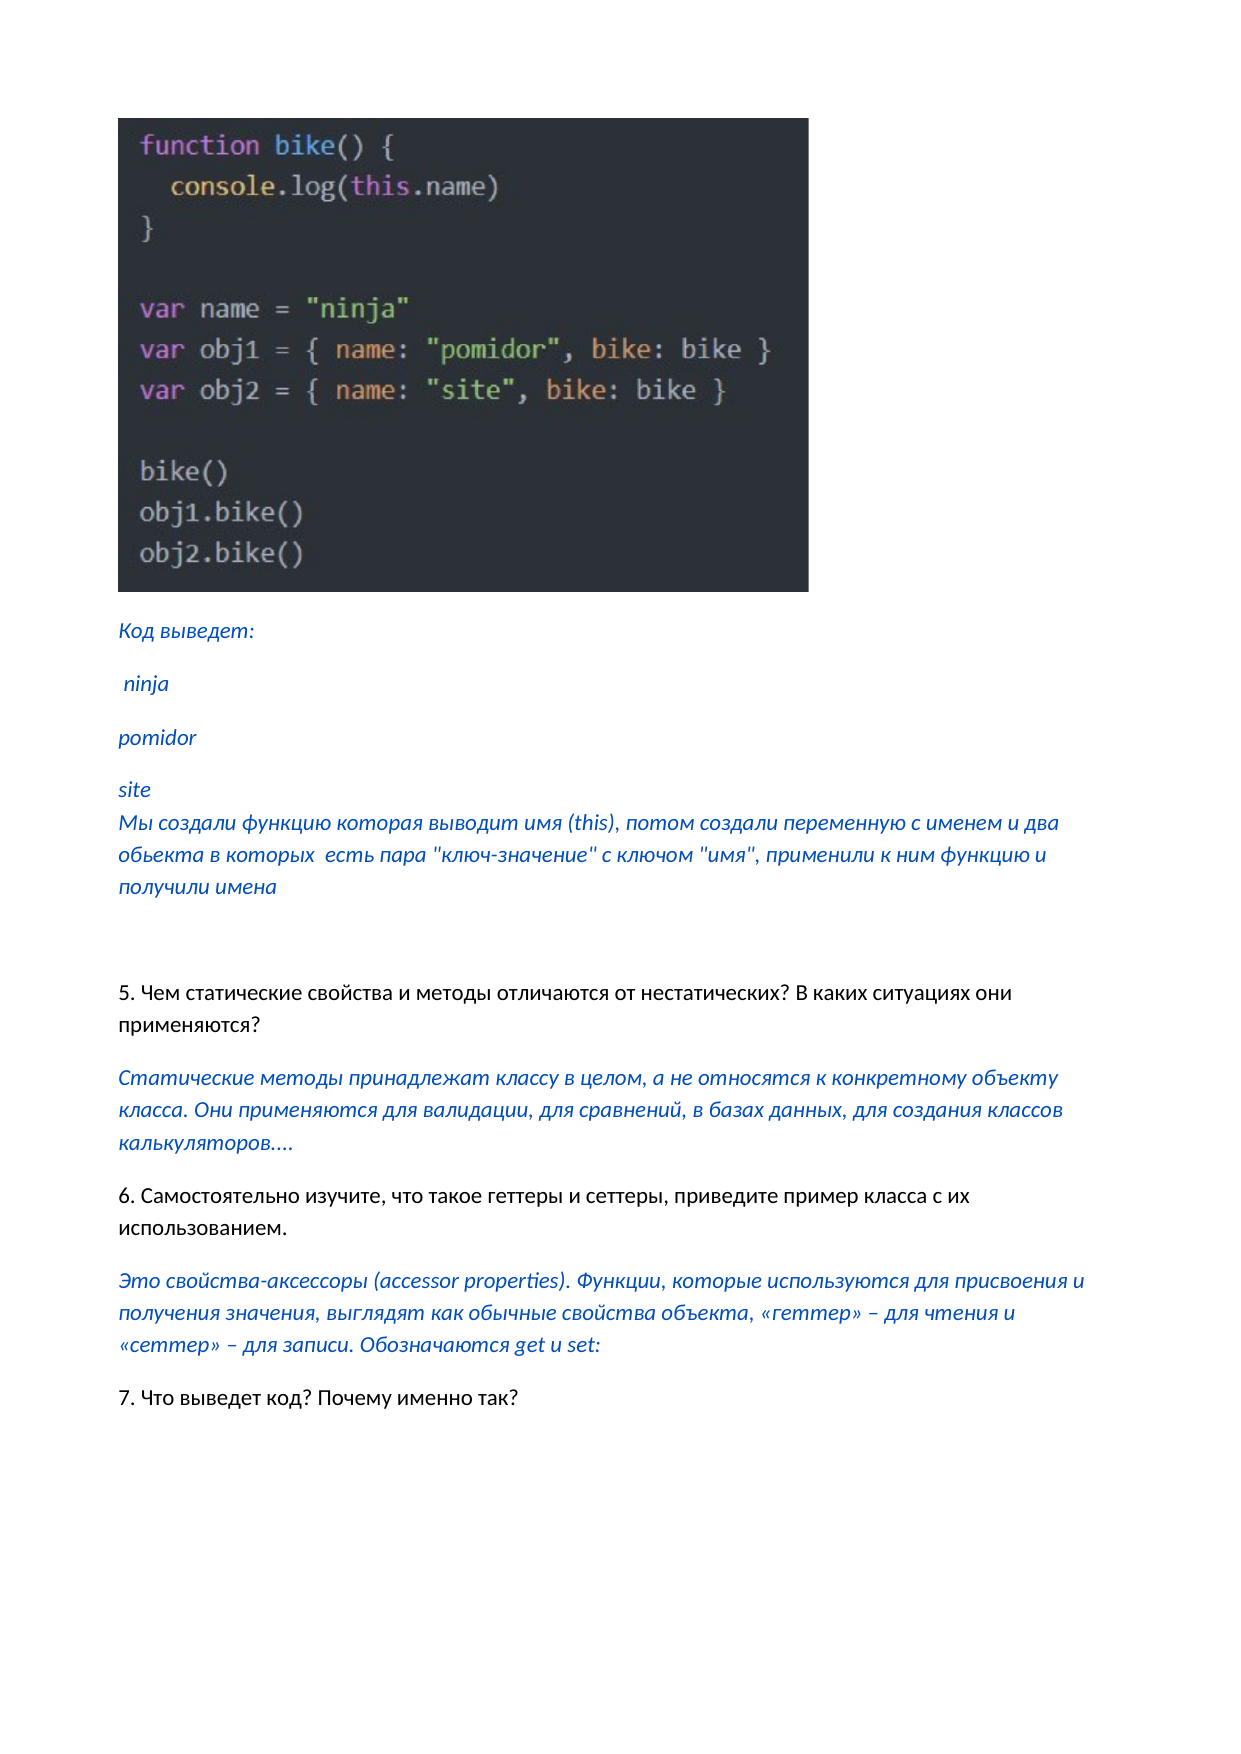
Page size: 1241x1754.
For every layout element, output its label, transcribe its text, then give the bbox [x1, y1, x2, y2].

text Код выведет: [118, 617, 1122, 644]
text Статические методы принадлежат классу в целом, а не относятся к конкретному объекту класса. Они применяются для валидации, для сравнений, в базах данных, для создания классов калькуляторов.... [118, 1063, 1122, 1156]
text 7. Что выведет код? Почему именно так? [118, 1383, 1122, 1411]
text 6. Самостоятельно изучите, что такое геттеры и сеттеры, приведите пример класса с их использованием. [118, 1181, 1122, 1241]
text ninja [118, 669, 1122, 698]
text 5. Чем статические свойства и методы отличаются от нестатических? В каких ситуациях они применяются? [118, 978, 1122, 1038]
text site Мы создали функцию которая выводит имя (this), потом создали переменную с именем и два обьекта в которых есть пара "ключ-значение" с ключом "имя", применили к ним функцию и получили имена [118, 776, 1122, 900]
text pomidor [118, 723, 1122, 751]
text Это свойства-аксессоры (accessor properties). Функции, которые используются для присвоения и получения значения, выглядят как обычные свойства объекта, «геттер» – для чтения и «сеттер» – для записи. Обозначаются get и set: [118, 1266, 1122, 1358]
